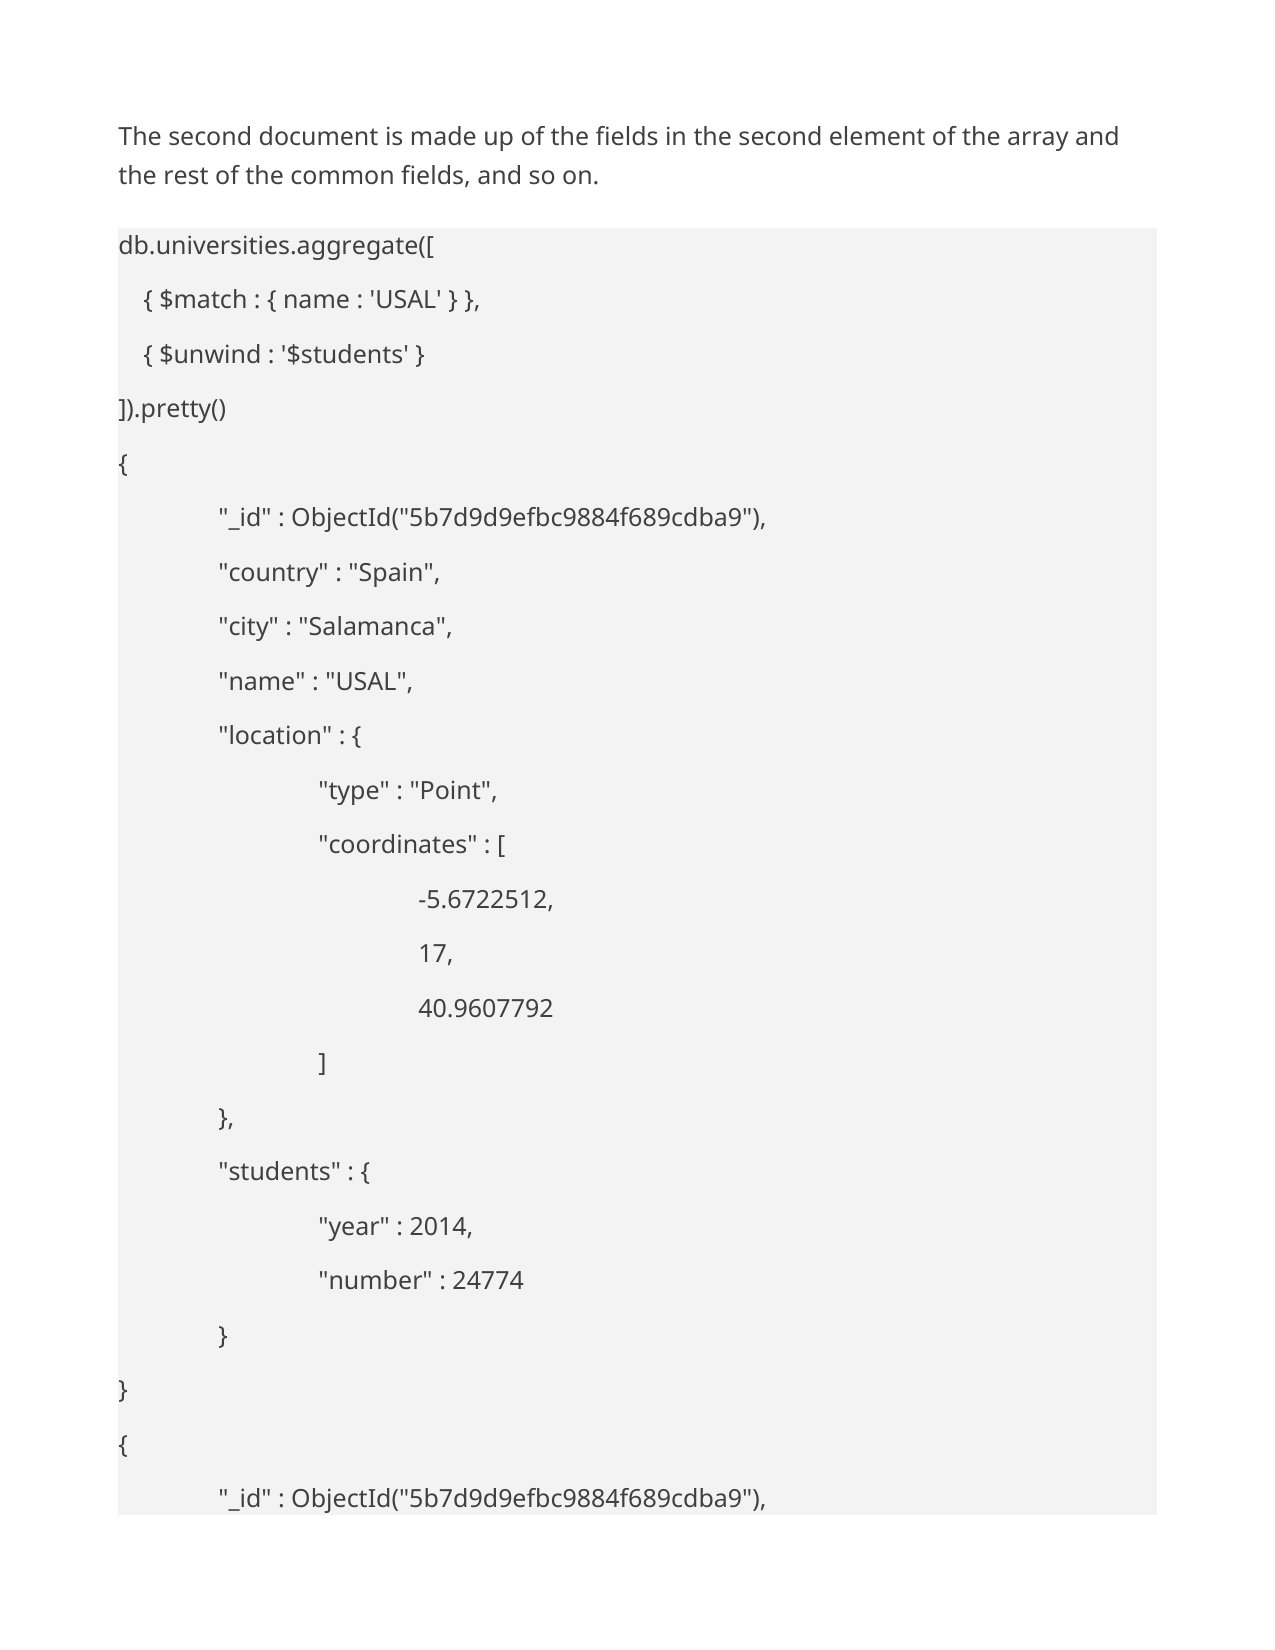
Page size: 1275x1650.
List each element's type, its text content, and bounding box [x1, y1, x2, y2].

text The second document is made up of the fields in the second element of the array and the rest of the common fields, and so on. [118, 118, 1157, 191]
text { [118, 1426, 1157, 1460]
text { $unwind : '$students' } [118, 337, 1157, 371]
text { [118, 446, 1157, 480]
text 40.9607792 [118, 990, 1157, 1024]
text } [118, 1317, 1157, 1351]
text "_id" : ObjectId("5b7d9d9efbc9884f689cdba9"), [118, 1481, 1157, 1515]
text "number" : 24774 [118, 1263, 1157, 1297]
text "city" : "Salamanca", [118, 609, 1157, 643]
text "students" : { [118, 1154, 1157, 1188]
text db.universities.aggregate([ [118, 228, 1157, 262]
text } [118, 1372, 1157, 1406]
text "location" : { [118, 718, 1157, 752]
text { $match : { name : 'USAL' } }, [118, 282, 1157, 316]
text 17, [118, 936, 1157, 970]
text ]).pretty() [118, 391, 1157, 425]
text "country" : "Spain", [118, 554, 1157, 589]
text }, [118, 1099, 1157, 1133]
text "type" : "Point", [118, 772, 1157, 807]
text -5.6722512, [118, 881, 1157, 916]
text ] [118, 1045, 1157, 1079]
text "name" : "USAL", [118, 663, 1157, 698]
text "coordinates" : [ [118, 827, 1157, 861]
text "year" : 2014, [118, 1208, 1157, 1242]
text "_id" : ObjectId("5b7d9d9efbc9884f689cdba9"), [118, 500, 1157, 534]
